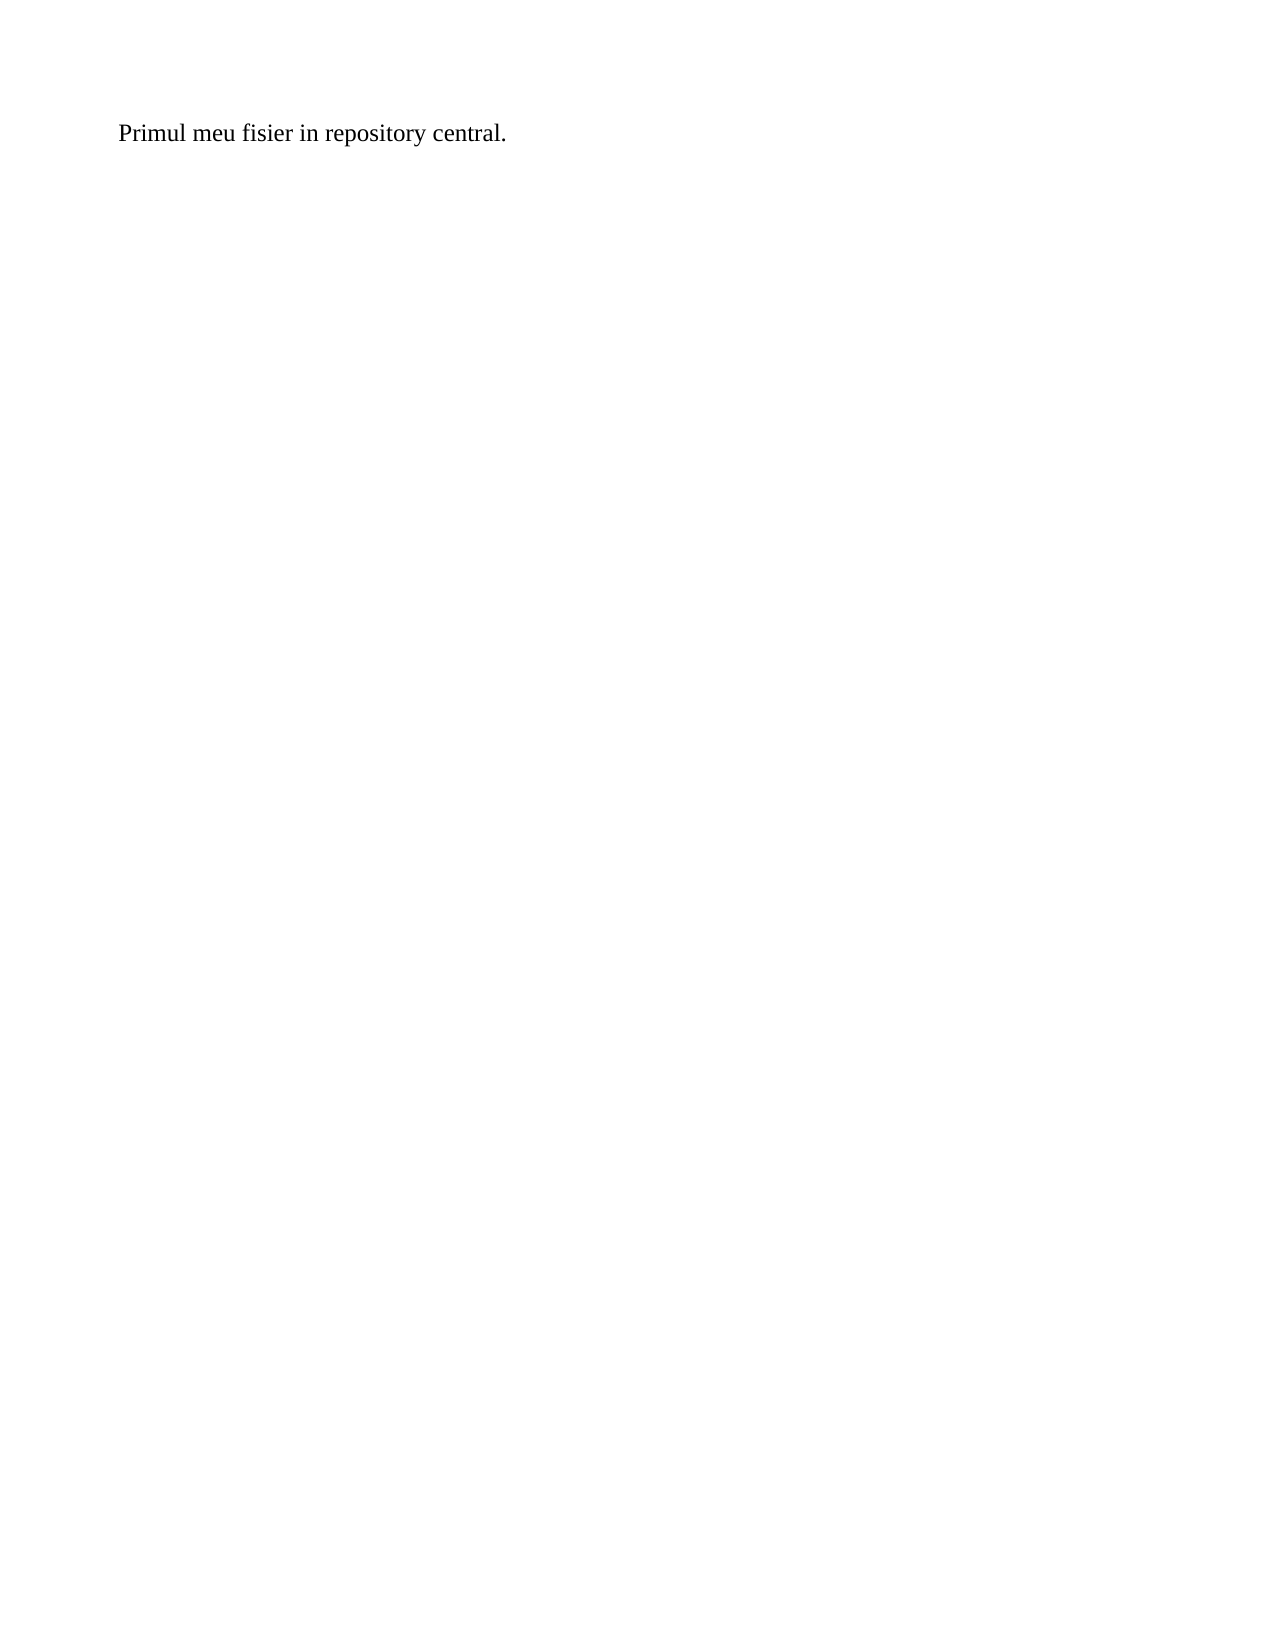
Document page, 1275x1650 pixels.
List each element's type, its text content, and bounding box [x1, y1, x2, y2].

text Primul meu fisier in repository central. [118, 118, 1157, 147]
